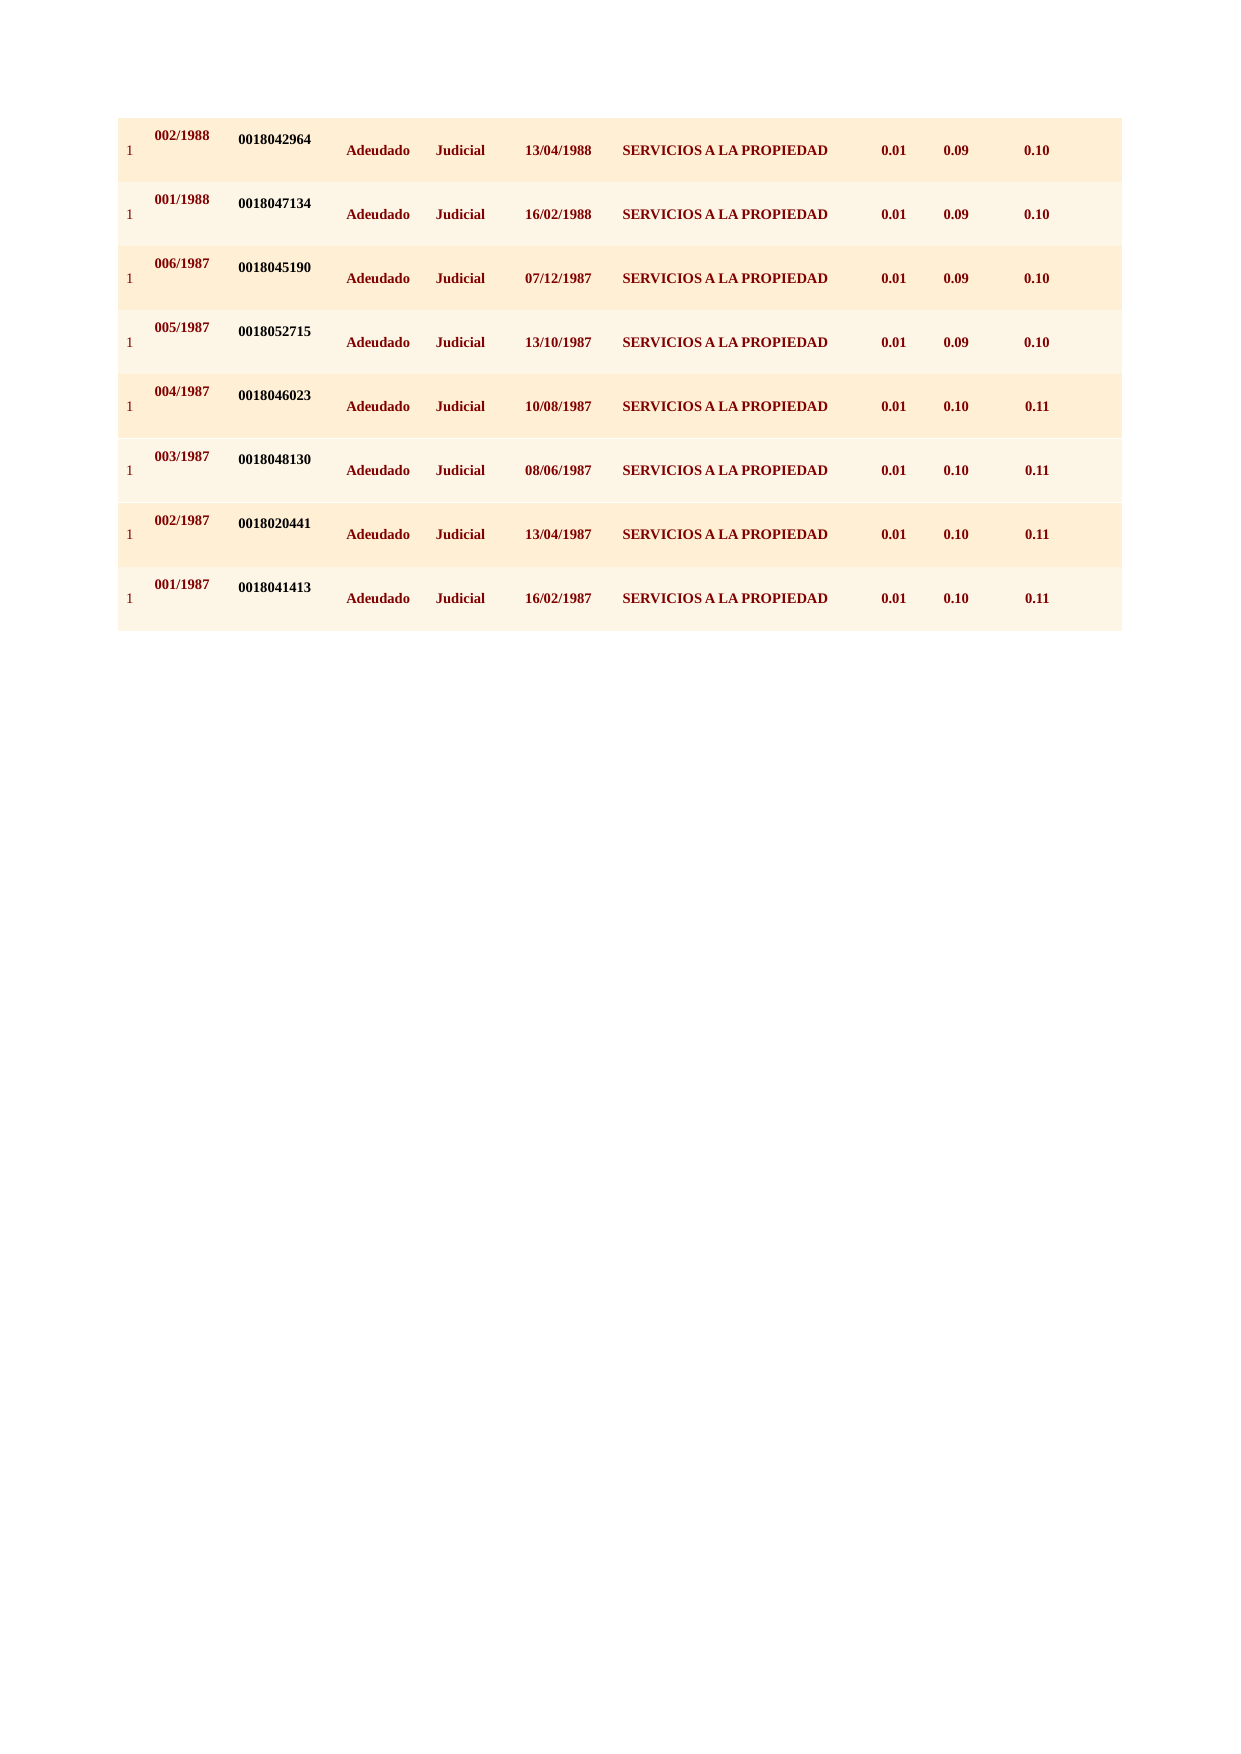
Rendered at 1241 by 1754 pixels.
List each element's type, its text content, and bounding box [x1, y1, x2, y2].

table_cell [1066, 246, 1122, 310]
table_cell Judicial [424, 182, 497, 246]
table_cell 07/12/1987 [497, 246, 594, 310]
table_cell SERVICIOS A LA PROPIEDAD [594, 182, 856, 246]
table_cell 0.09 [909, 310, 972, 374]
table_cell [1052, 503, 1066, 567]
table_cell Judicial [424, 310, 497, 374]
table_cell 0018052715 [223, 310, 332, 374]
table_cell 0.01 [856, 246, 909, 310]
table_cell Judicial [424, 374, 497, 438]
table_cell 0018048130 [223, 439, 332, 502]
table_cell 0018042964 [223, 118, 332, 182]
table_cell SERVICIOS A LA PROPIEDAD [594, 439, 856, 502]
table_cell [1052, 182, 1066, 246]
table_cell [972, 439, 990, 502]
table_cell 0.10 [990, 310, 1052, 374]
table_cell 0.11 [990, 374, 1052, 438]
table_cell Adeudado [333, 567, 423, 631]
table_cell 0.11 [990, 503, 1052, 567]
table_cell 08/06/1987 [497, 439, 594, 502]
table_cell 13/04/1988 [497, 118, 594, 182]
table_cell [1066, 503, 1122, 567]
table_cell Adeudado [333, 310, 423, 374]
table_cell SERVICIOS A LA PROPIEDAD [594, 118, 856, 182]
table_cell SERVICIOS A LA PROPIEDAD [594, 246, 856, 310]
table_cell [1066, 310, 1122, 374]
table_cell 0.01 [856, 374, 909, 438]
table_cell 0.10 [990, 118, 1052, 182]
table_cell 0.11 [990, 439, 1052, 502]
table_cell Adeudado [333, 503, 423, 567]
table_cell SERVICIOS A LA PROPIEDAD [594, 567, 856, 631]
table_cell 001/1988 [141, 182, 223, 246]
table_cell 16/02/1987 [497, 567, 594, 631]
table_cell 10/08/1987 [497, 374, 594, 438]
table_cell 003/1987 [141, 439, 223, 502]
table_cell 0.01 [856, 439, 909, 502]
table_cell [972, 310, 990, 374]
table_cell Judicial [424, 567, 497, 631]
table_cell 1 [118, 439, 141, 502]
table_cell [1066, 374, 1122, 438]
table_cell 1 [118, 310, 141, 374]
table_cell Judicial [424, 503, 497, 567]
table_cell 0018045190 [223, 246, 332, 310]
table_cell 001/1987 [141, 567, 223, 631]
table_cell [972, 182, 990, 246]
table_cell Adeudado [333, 118, 423, 182]
table_cell 0.10 [909, 374, 972, 438]
table_cell 1 [118, 118, 141, 182]
table_cell Judicial [424, 246, 497, 310]
table_cell 13/04/1987 [497, 503, 594, 567]
table_cell [1052, 439, 1066, 502]
table_cell 0.01 [856, 567, 909, 631]
table_cell 002/1988 [141, 118, 223, 182]
table_cell 0018041413 [223, 567, 332, 631]
table_cell 0.01 [856, 503, 909, 567]
table_cell [972, 567, 990, 631]
table_cell 0018047134 [223, 182, 332, 246]
table_cell 0018020441 [223, 503, 332, 567]
table_cell 0.10 [990, 246, 1052, 310]
table_cell [972, 374, 990, 438]
table_cell Adeudado [333, 246, 423, 310]
table_cell [972, 503, 990, 567]
table_cell 002/1987 [141, 503, 223, 567]
table_cell 0.01 [856, 118, 909, 182]
table_cell 0.10 [909, 439, 972, 502]
table_cell 004/1987 [141, 374, 223, 438]
table_cell Judicial [424, 118, 497, 182]
table_cell Adeudado [333, 439, 423, 502]
table_cell 0.01 [856, 310, 909, 374]
table_cell 13/10/1987 [497, 310, 594, 374]
table_cell 0.09 [909, 118, 972, 182]
table_cell 1 [118, 567, 141, 631]
table_cell SERVICIOS A LA PROPIEDAD [594, 374, 856, 438]
table_cell [1052, 567, 1066, 631]
table_cell 005/1987 [141, 310, 223, 374]
table_cell 1 [118, 503, 141, 567]
table_cell [1066, 182, 1122, 246]
table_cell 0.10 [909, 567, 972, 631]
table_cell [1066, 118, 1122, 182]
table_cell [972, 246, 990, 310]
table_cell 1 [118, 246, 141, 310]
table_cell [1052, 374, 1066, 438]
table_cell [1052, 310, 1066, 374]
table_cell Adeudado [333, 182, 423, 246]
table_cell 0.09 [909, 182, 972, 246]
table_cell 1 [118, 182, 141, 246]
table_cell 0.01 [856, 182, 909, 246]
table_cell 0.09 [909, 246, 972, 310]
table_cell 006/1987 [141, 246, 223, 310]
table_cell 0.10 [990, 182, 1052, 246]
table_cell [1052, 246, 1066, 310]
table_cell [1066, 567, 1122, 631]
table_cell 1 [118, 374, 141, 438]
table_cell 0.11 [990, 567, 1052, 631]
table_cell [1066, 439, 1122, 502]
table_cell [972, 118, 990, 182]
table_cell SERVICIOS A LA PROPIEDAD [594, 503, 856, 567]
table_cell SERVICIOS A LA PROPIEDAD [594, 310, 856, 374]
table_cell [1052, 118, 1066, 182]
table_cell Judicial [424, 439, 497, 502]
table_cell 16/02/1988 [497, 182, 594, 246]
table_cell 0.10 [909, 503, 972, 567]
table_cell 0018046023 [223, 374, 332, 438]
table_cell Adeudado [333, 374, 423, 438]
